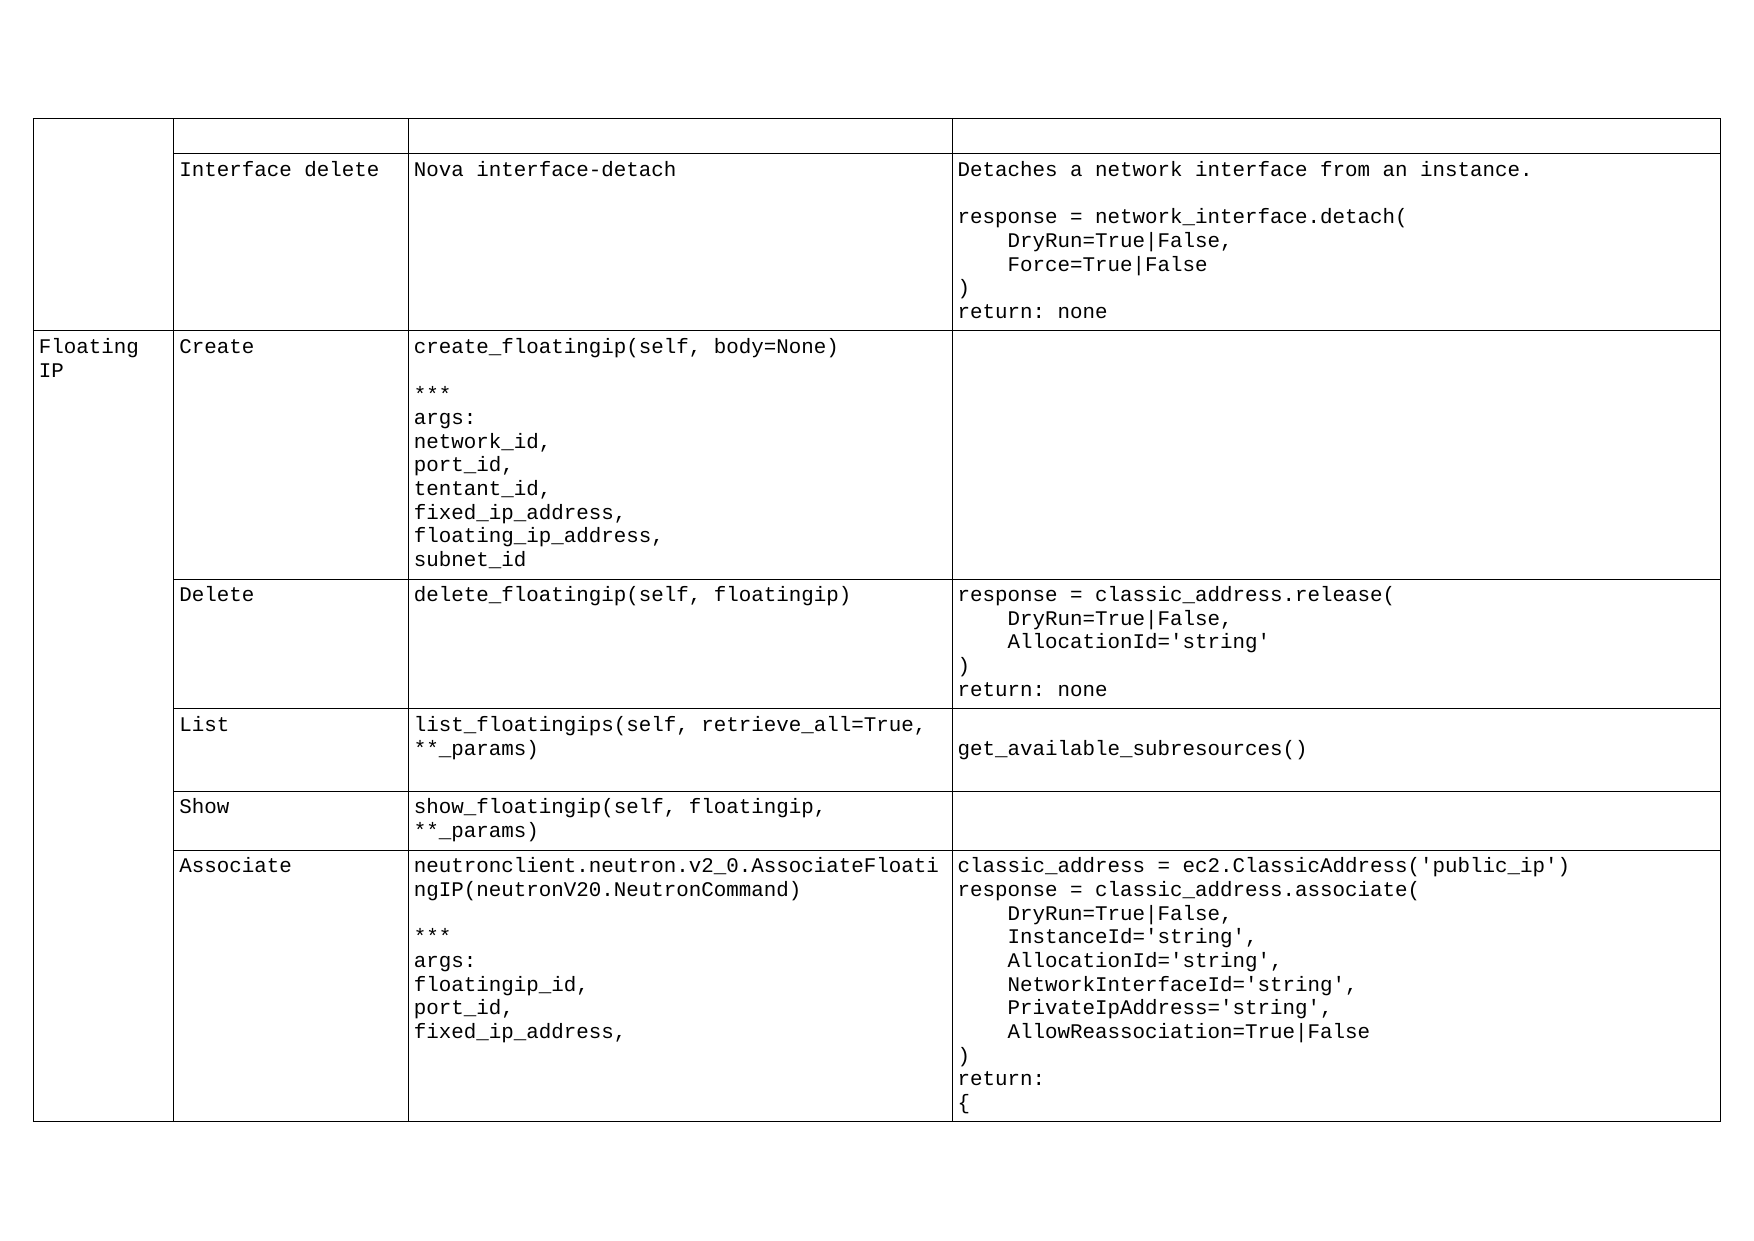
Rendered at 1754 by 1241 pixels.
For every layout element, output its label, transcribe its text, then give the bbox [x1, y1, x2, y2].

table_cell [409, 119, 952, 153]
table_cell Show [174, 792, 408, 849]
table_cell classic_address = ec2.ClassicAddress('public_ip') response = classic_address.associate( DryRun=True|False, InstanceId='string', AllocationId='string', NetworkInterfaceId='string', PrivateIpAddress='string', AllowReassociation=True|False ) return: { [953, 851, 1720, 1121]
table_cell Detaches a network interface from an instance. response = network_interface.detach( DryRun=True|False, Force=True|False ) return: none [953, 154, 1720, 330]
table_cell delete_floatingip(self, floatingip) [409, 580, 952, 708]
table_cell [953, 792, 1720, 849]
table_cell Interface delete [174, 154, 408, 330]
table_cell [174, 119, 408, 153]
table_cell create_floatingip(self, body=None) *** args: network_id, port_id, tentant_id, fixed_ip_address, floating_ip_address, subnet_id [409, 331, 952, 578]
table_cell neutronclient.neutron.v2_0.AssociateFloatingIP(neutronV20.NeutronCommand) *** args: floatingip_id, port_id, fixed_ip_address, [409, 851, 952, 1121]
table_cell List [174, 709, 408, 791]
table_cell [953, 119, 1720, 153]
table_cell Delete [174, 580, 408, 708]
table_cell response = classic_address.release( DryRun=True|False, AllocationId='string' ) return: none [953, 580, 1720, 708]
table_cell [953, 331, 1720, 578]
table_cell Create [174, 331, 408, 578]
table_cell get_available_subresources() [953, 709, 1720, 791]
table_cell Associate [174, 851, 408, 1121]
table_cell Nova interface-detach [409, 154, 952, 330]
table_cell show_floatingip(self, floatingip, **_params) [409, 792, 952, 849]
table_cell list_floatingips(self, retrieve_all=True, **_params) [409, 709, 952, 791]
table_cell [34, 119, 173, 330]
table_cell Floating IP [34, 331, 173, 1121]
